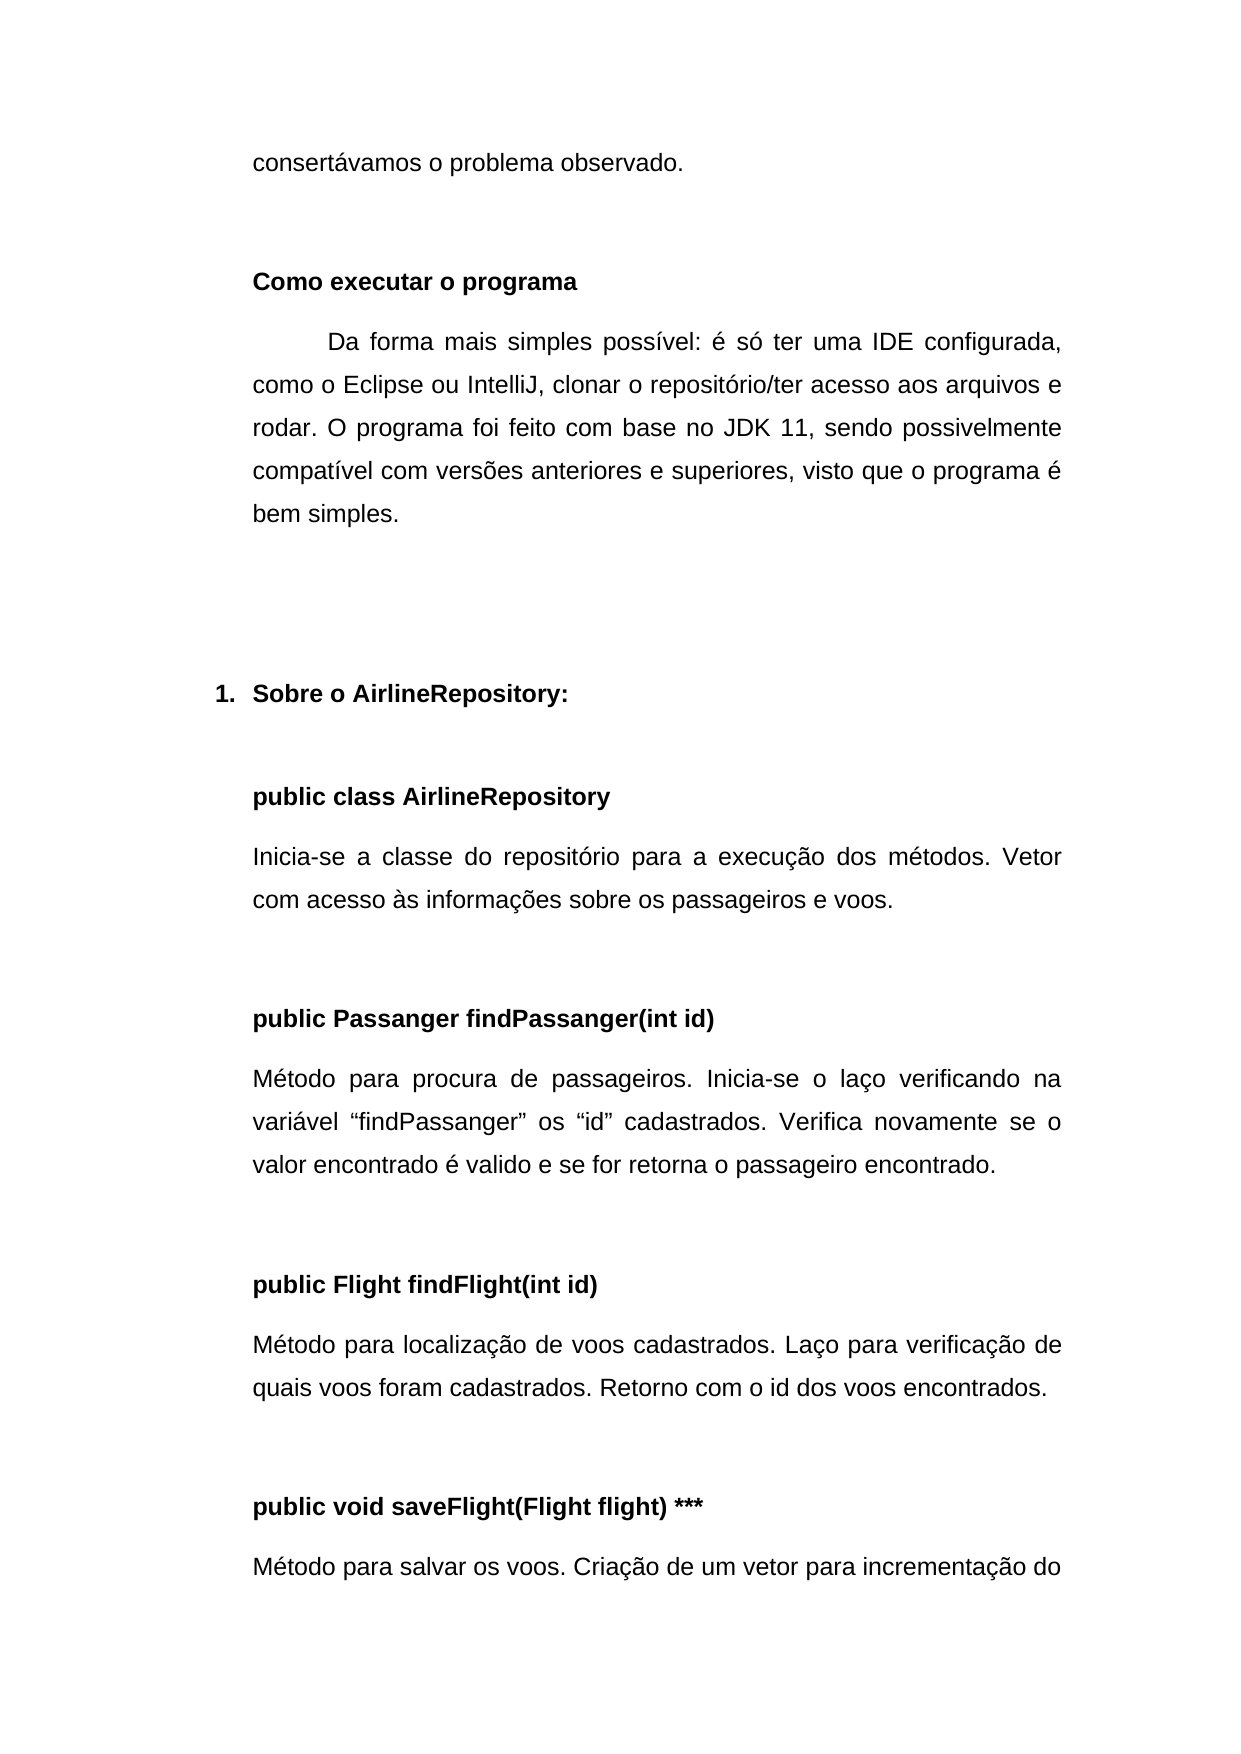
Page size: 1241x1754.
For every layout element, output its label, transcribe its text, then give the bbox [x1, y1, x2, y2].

text Inicia-se a classe do repositório para a execução dos métodos. Vetor com acesso às informações sobre os passageiros e voos. [252, 842, 1063, 913]
text public Flight findFlight(int id) [252, 1270, 1063, 1299]
text public class AirlineRepository [252, 739, 1063, 811]
text Da forma mais simples possível: é só ter uma IDE configurada, como o Eclipse ou IntelliJ, clonar o repositório/ter acesso aos arquivos e rodar. O programa foi feito com base no JDK 11, sendo possivelmente compatível com versões anteriores e superiores, visto que o programa é bem simples. [252, 327, 1063, 528]
text Método para salvar os voos. Criação de um vetor para incrementação do [252, 1552, 1063, 1581]
text public Passanger findPassanger(int id) [252, 1004, 1063, 1033]
text Como executar o programa [252, 267, 1063, 296]
text public void saveFlight(Flight flight) *** [252, 1492, 1063, 1521]
text Método para localização de voos cadastrados. Laço para verificação de quais voos foram cadastrados. Retorno com o id dos voos encontrados. [252, 1330, 1063, 1402]
list Sobre o AirlineRepository: [215, 679, 1063, 708]
text Método para procura de passageiros. Inicia-se o laço verificando na variável “findPassanger” os “id” cadastrados. Verifica novamente se o valor encontrado é valido e se for retorna o passageiro encontrado. [252, 1064, 1063, 1179]
text consertávamos o problema observado. [252, 148, 1063, 176]
